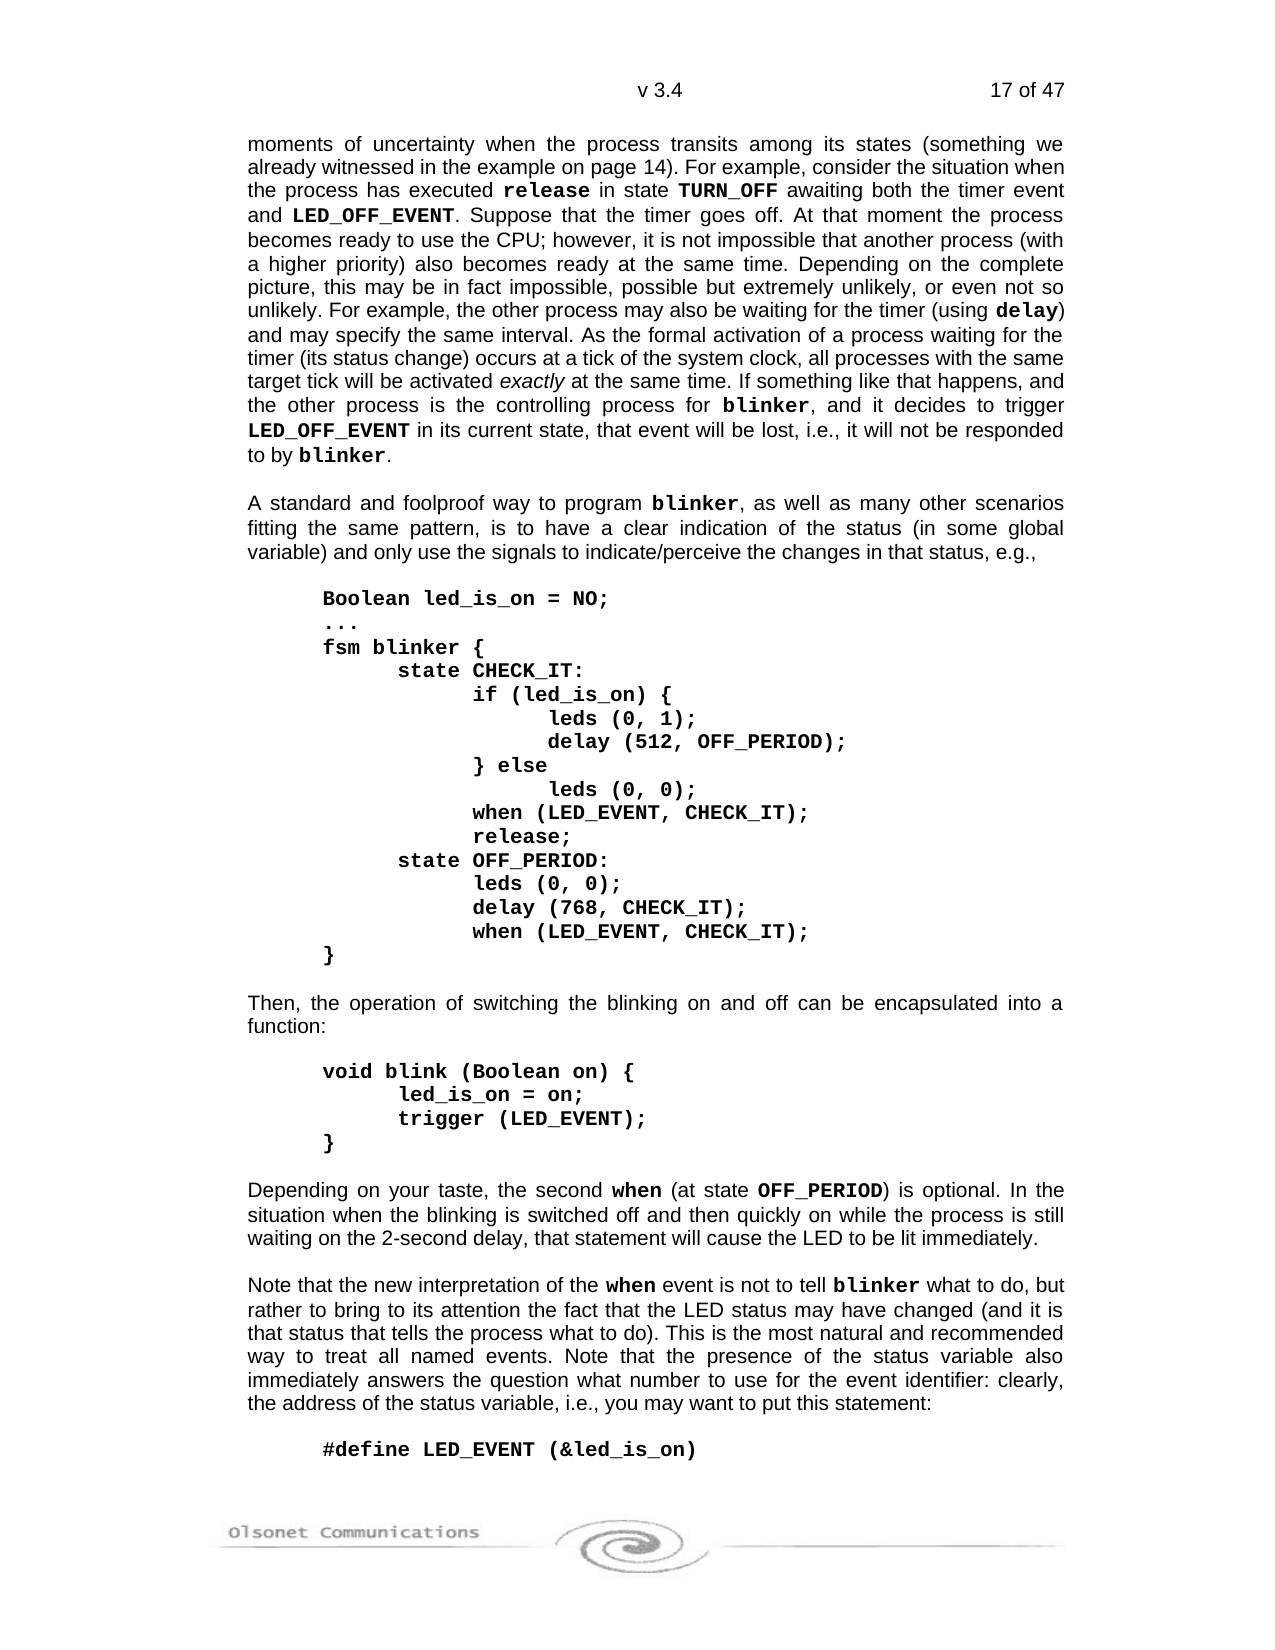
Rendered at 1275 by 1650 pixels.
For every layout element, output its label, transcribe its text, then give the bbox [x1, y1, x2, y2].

text Depending on your taste, the second when (at state OFF_PERIOD) is optional. In the situation when the blinking is switched off and then quickly on while the process is still waiting on the 2-second delay, that statement will cause the LED to be lit immediately. [247, 1179, 1065, 1250]
text led_is_on = on; [247, 1084, 1065, 1108]
text release; [247, 826, 1065, 850]
text if (led_is_on) { [247, 684, 1065, 708]
text leds (0, 0); [247, 873, 1065, 897]
text } [247, 944, 1065, 968]
text when (LED_EVENT, CHECK_IT); [247, 802, 1065, 826]
text } else [247, 755, 1065, 779]
picture [210, 1504, 1065, 1596]
text leds (0, 1); [247, 708, 1065, 731]
text fsm blinker { [247, 635, 1065, 661]
text moments of uncertainty when the process transits among its states (something we already witnessed in the example on page 14). For example, consider the situation when the process has executed release in state TURN_OFF awaiting both the timer event and LED_OFF_EVENT. Suppose that the timer goes off. At that moment the process becomes ready to use the CPU; however, it is not impossible that another process (with a higher priority) also becomes ready at the same time. Depending on the complete picture, this may be in fact impossible, possible but extremely unlikely, or even not so unlikely. For example, the other process may also be waiting for the timer (using delay) and may specify the same interval. As the formal activation of a process waiting for the timer (its status change) occurs at a tick of the system clock, all processes with the same target tick will be activated exactly at the same time. If something like that happens, and the other process is the controlling process for blinker, and it decides to trigger LED_OFF_EVENT in its current state, that event will be lost, i.e., it will not be responded to by blinker. [247, 132, 1065, 469]
text Note that the new interpretation of the when event is not to tell blinker what to do, but rather to bring to its attention the fact that the LED status may have changed (and it is that status that tells the process what to do). This is the most natural and recommended way to treat all named events. Note that the presence of the status variable also immediately answers the question what number to use for the event identifier: clearly, the address of the status variable, i.e., you may want to put this statement: [247, 1273, 1065, 1415]
text Then, the operation of switching the blinking on and off can be encapsulated into a function: [247, 991, 1065, 1038]
text #define LED_EVENT (&led_is_on) [247, 1438, 1065, 1463]
text state CHECK_IT: [247, 661, 1065, 684]
text } [247, 1132, 1065, 1155]
text A standard and foolproof way to program blinker, as well as many other scenarios fitting the same pattern, is to have a clear indication of the status (in some global variable) and only use the signals to indicate/perceive the changes in that status, e.g., [247, 492, 1065, 563]
text when (LED_EVENT, CHECK_IT); [247, 921, 1065, 944]
text leds (0, 0); [247, 779, 1065, 802]
text delay (768, CHECK_IT); [247, 897, 1065, 921]
text ... [247, 612, 1065, 635]
text delay (512, OFF_PERIOD); [247, 731, 1065, 755]
text state OFF_PERIOD: [247, 850, 1065, 873]
text trigger (LED_EVENT); [247, 1108, 1065, 1132]
text Boolean led_is_on = NO; [247, 587, 1065, 612]
text void blink (Boolean on) { [247, 1061, 1065, 1084]
